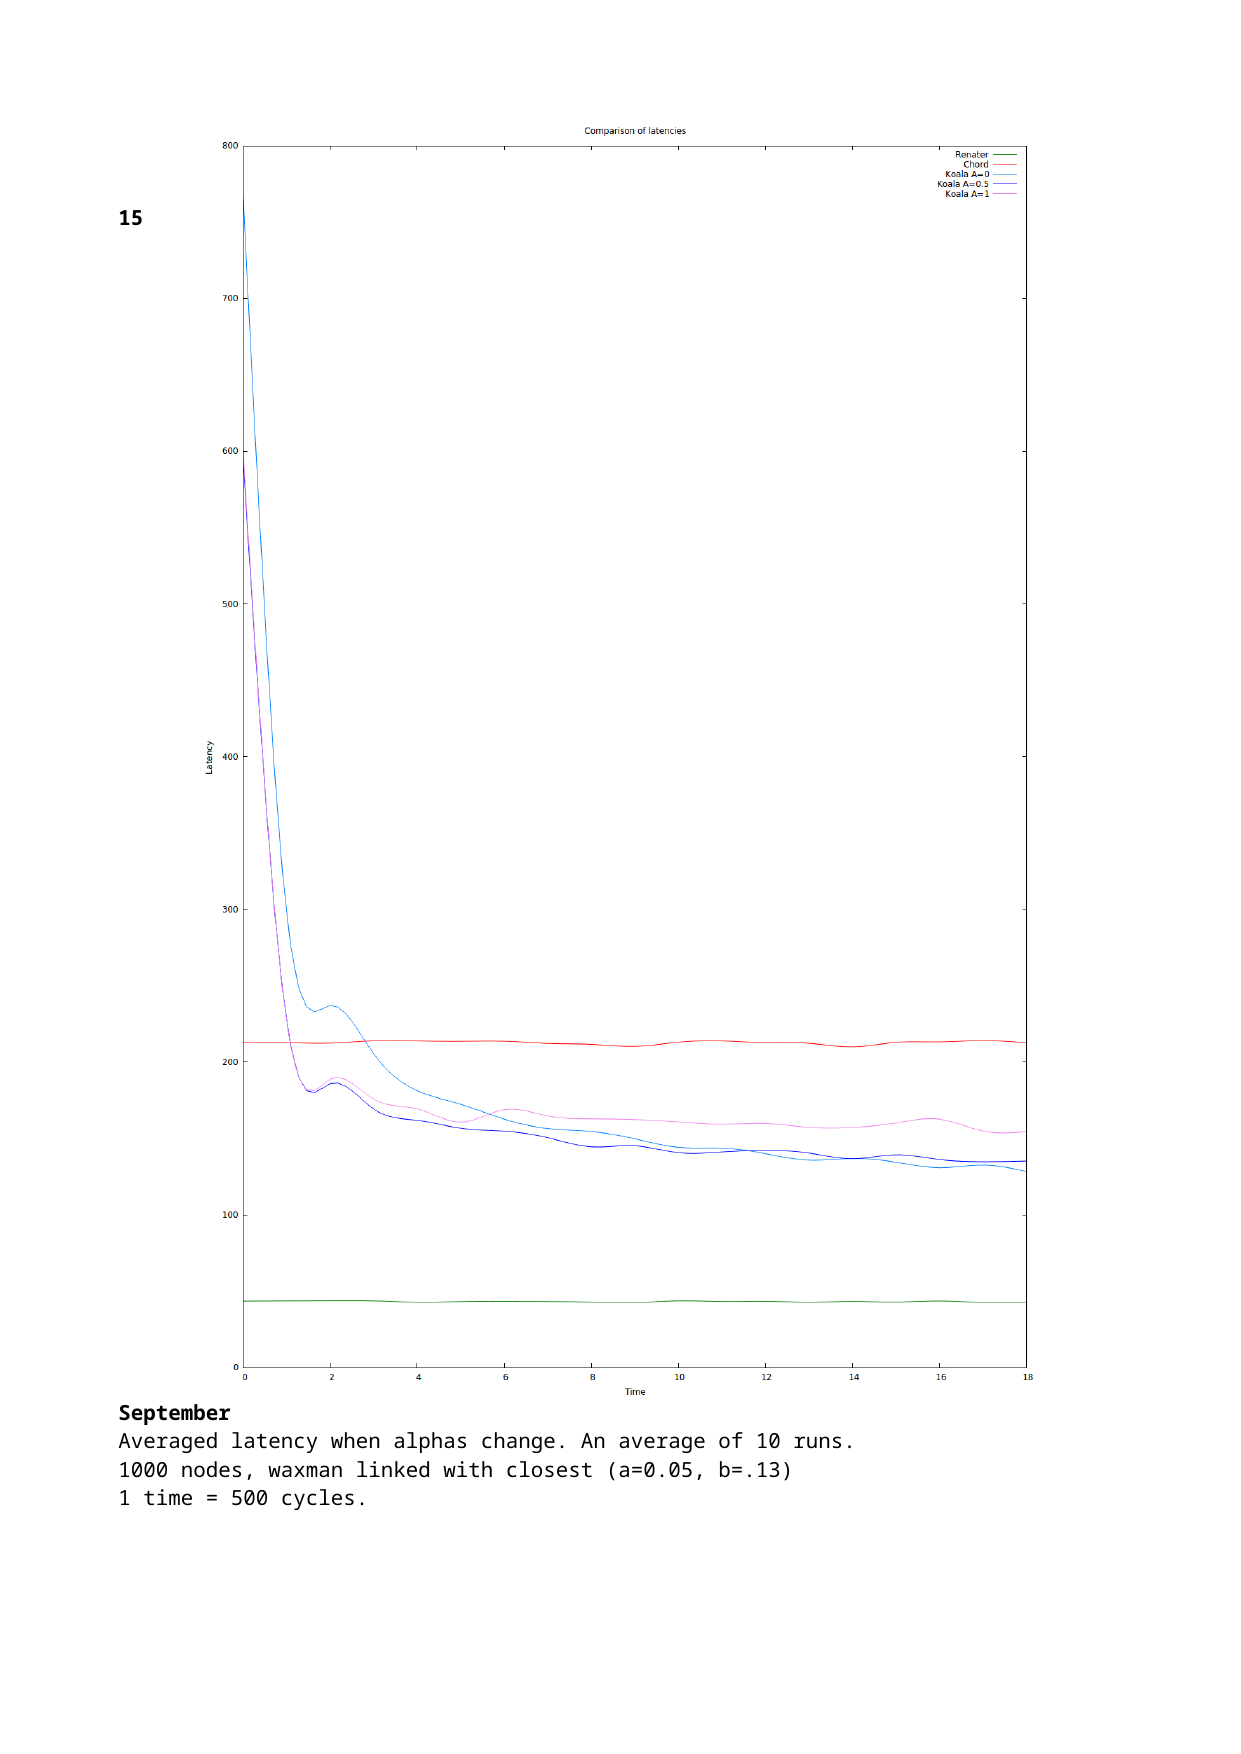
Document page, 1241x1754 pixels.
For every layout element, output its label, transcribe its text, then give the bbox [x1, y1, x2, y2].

text 1 time = 500 cycles. [118, 1483, 1122, 1512]
text Averaged latency when alphas change. An average of 10 runs. [118, 1426, 1122, 1455]
picture [201, 118, 1039, 1398]
text 1000 nodes, waxman linked with closest (a=0.05, b=.13) [118, 1455, 1122, 1483]
text 15 September [118, 203, 1122, 1426]
